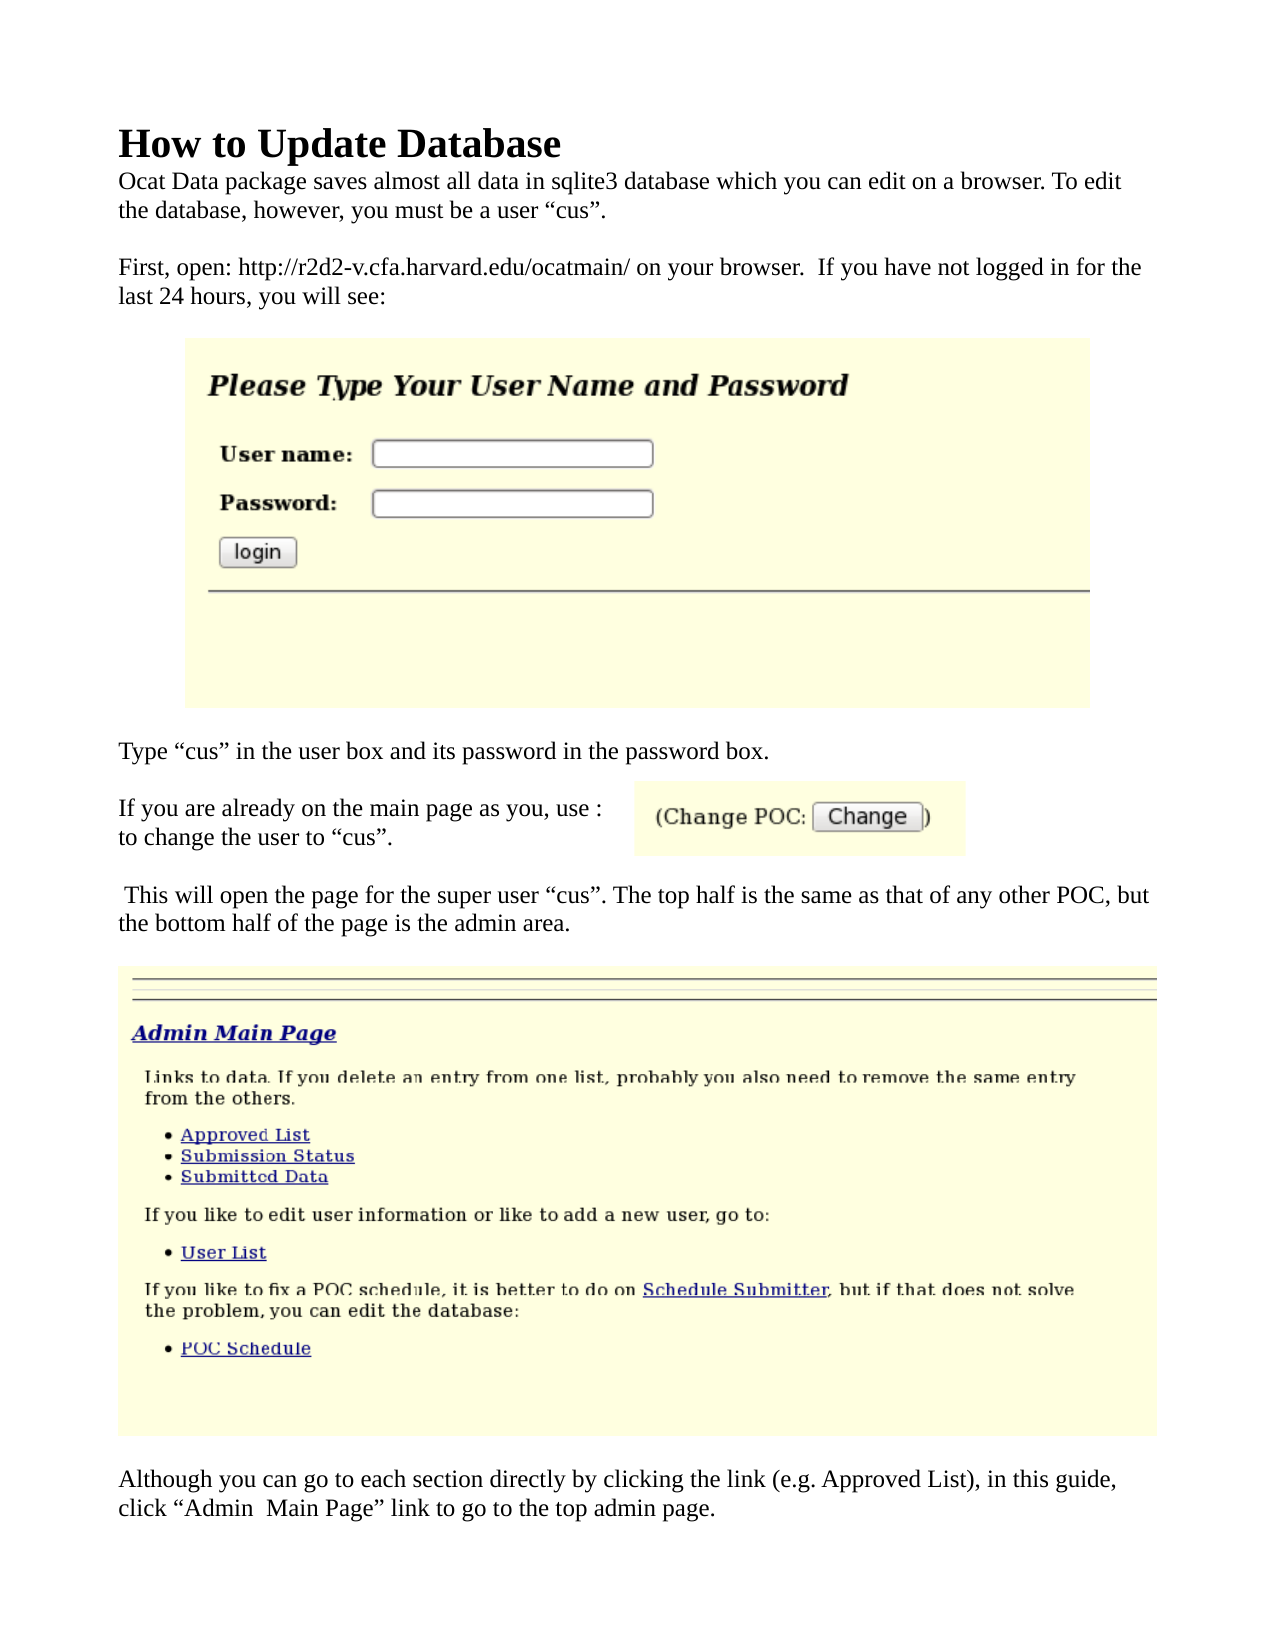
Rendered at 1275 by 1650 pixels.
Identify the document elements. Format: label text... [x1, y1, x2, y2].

text to change the user to “cus”. [118, 822, 634, 851]
text This will open the page for the super user “cus”. The top half is the same as that of any other POC, but the bottom half of the page is the admin area. [118, 880, 1157, 937]
picture [118, 966, 1157, 1436]
text [966, 793, 1157, 822]
picture [634, 781, 966, 856]
text How to Update Database [118, 118, 1157, 166]
text If you are already on the main page as you, use : [118, 793, 634, 822]
text First, open: http://r2d2-v.cfa.harvard.edu/ocatmain/ on your browser. If you have not logged in for the last 24 hours, you will see: [118, 252, 1157, 310]
picture [185, 338, 1090, 708]
text Type “cus” in the user box and its password in the password box. [118, 736, 1157, 765]
text Although you can go to each section directly by clicking the link (e.g. Approved List), in this guide, click “Admin Main Page” link to go to the top admin page. [118, 1464, 1157, 1521]
text [966, 822, 1157, 851]
text Ocat Data package saves almost all data in sqlite3 database which you can edit on a browser. To edit the database, however, you must be a user “cus”. [118, 166, 1157, 223]
